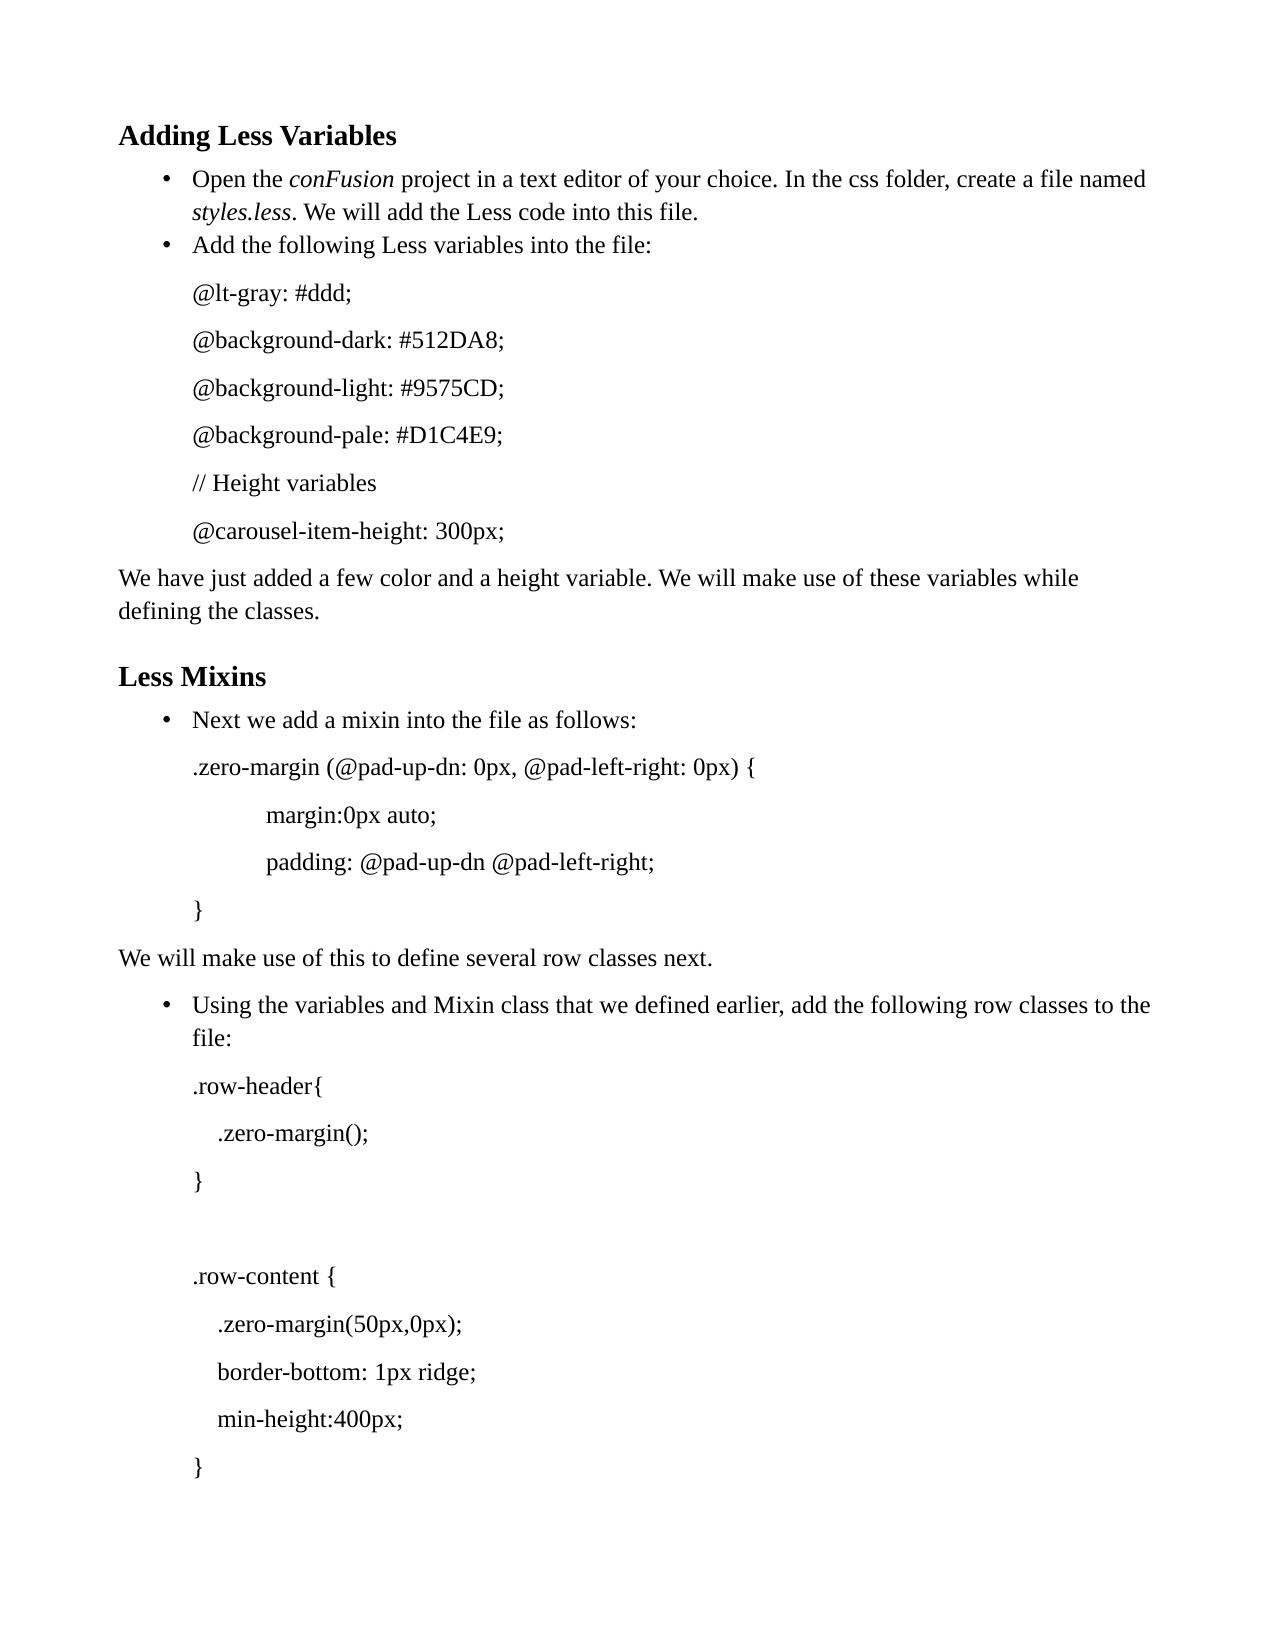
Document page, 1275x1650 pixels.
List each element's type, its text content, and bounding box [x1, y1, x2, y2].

text .row-content { [192, 1261, 1157, 1290]
list Next we add a mixin into the file as follows: [162, 705, 1157, 733]
text @background-pale: #D1C4E9; [192, 421, 1157, 449]
list Open the conFusion project in a text editor of your choice. In the css folder, create a file named styles.less. We will add the Less code into this file. [162, 164, 1157, 226]
text @background-dark: #512DA8; [192, 325, 1157, 354]
text We have just added a few color and a height variable. We will make use of these variables while defining the classes. [118, 563, 1157, 625]
text We will make use of this to define several row classes next. [118, 943, 1157, 971]
text .zero-margin(50px,0px); [192, 1309, 1157, 1338]
list Add the following Less variables into the file: [162, 230, 1157, 259]
list Using the variables and Mixin class that we defined earlier, add the following row classes to the file: [162, 990, 1157, 1052]
text margin:0px auto; [192, 800, 1157, 829]
subtitle Adding Less Variables [118, 118, 1157, 152]
text } [192, 1452, 1157, 1481]
subtitle Less Mixins [118, 659, 1157, 692]
text border-bottom: 1px ridge; [192, 1357, 1157, 1385]
text min-height:400px; [192, 1404, 1157, 1433]
text // Height variables [192, 468, 1157, 497]
text } [192, 1166, 1157, 1195]
text .zero-margin(); [192, 1118, 1157, 1147]
text padding: @pad-up-dn @pad-left-right; [192, 847, 1157, 876]
text .zero-margin (@pad-up-dn: 0px, @pad-left-right: 0px) { [192, 752, 1157, 781]
text @carousel-item-height: 300px; [192, 516, 1157, 544]
text @lt-gray: #ddd; [192, 278, 1157, 307]
text .row-header{ [192, 1071, 1157, 1100]
text @background-light: #9575CD; [192, 373, 1157, 402]
text } [192, 895, 1157, 924]
